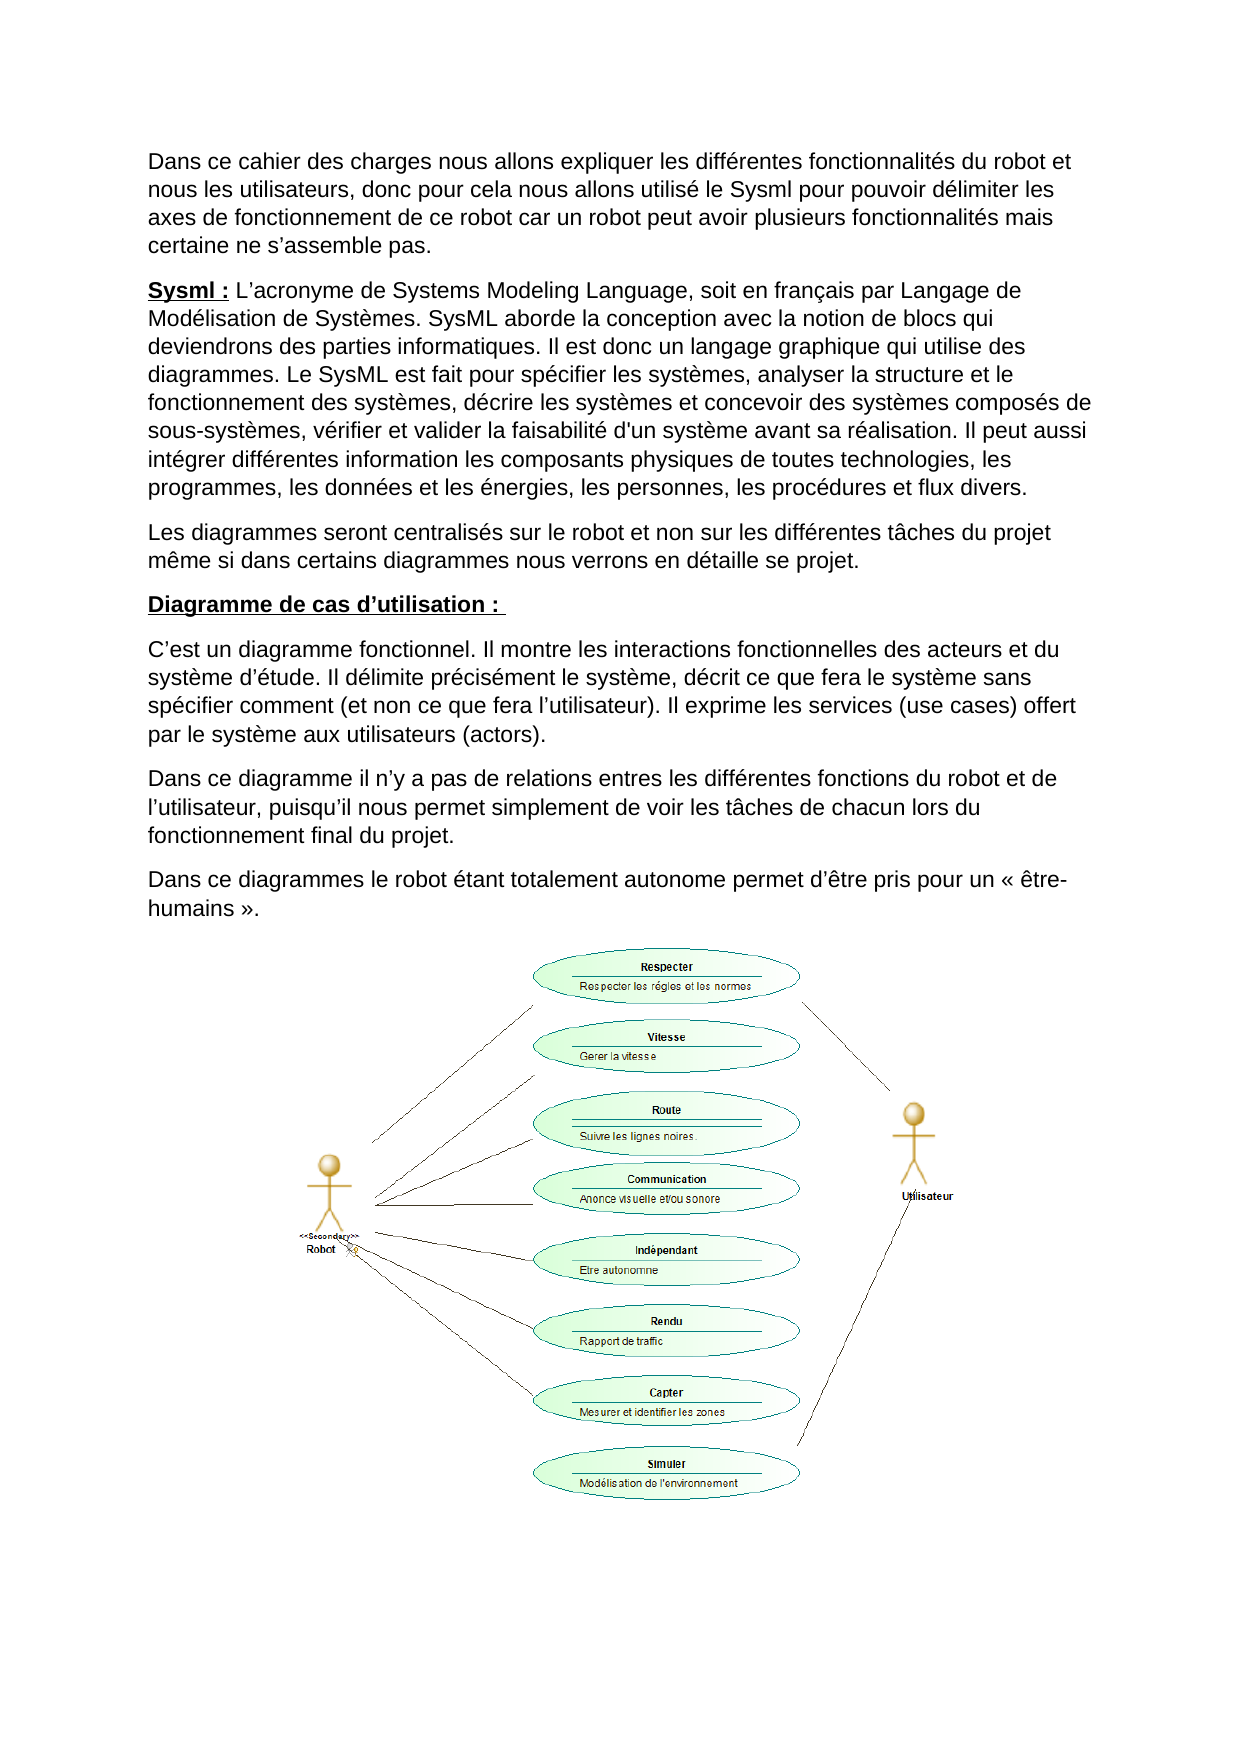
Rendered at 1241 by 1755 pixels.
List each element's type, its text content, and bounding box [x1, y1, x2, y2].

text Diagramme de cas d’utilisation : [148, 591, 1093, 618]
text Dans ce diagramme il n’y a pas de relations entres les différentes fonctions du robot et de l’utilisateur, puisqu’il nous permet simplement de voir les tâches de chacun lors du fonctionnement final du projet. [148, 765, 1093, 848]
text Les diagrammes seront centralisés sur le robot et non sur les différentes tâches du projet même si dans certains diagrammes nous verrons en détaille se projet. [148, 518, 1093, 573]
text Sysml : L’acronyme de Systems Modeling Language, soit en français par Langage de Modélisation de Systèmes. SysML aborde la conception avec la notion de blocs qui deviendrons des parties informatiques. Il est donc un langage graphique qui utilise des diagrammes. Le SysML est fait pour spécifier les systèmes, analyser la structure et le fonctionnement des systèmes, décrire les systèmes et concevoir des systèmes composés de sous-systèmes, vérifier et valider la faisabilité d'un système avant sa réalisation. Il peut aussi intégrer différentes information les composants physiques de toutes technologies, les programmes, les données et les énergies, les personnes, les procédures et flux divers. [148, 277, 1093, 500]
text Dans ce cahier des charges nous allons expliquer les différentes fonctionnalités du robot et nous les utilisateurs, donc pour cela nous allons utilisé le Sysml pour pouvoir délimiter les axes de fonctionnement de ce robot car un robot peut avoir plusieurs fonctionnalités mais certaine ne s’assemble pas. [148, 148, 1093, 258]
text Dans ce diagrammes le robot étant totalement autonome permet d’être pris pour un « être-humains ». [148, 866, 1093, 921]
text C’est un diagramme fonctionnel. Il montre les interactions fonctionnelles des acteurs et du système d’étude. Il délimite précisément le système, décrit ce que fera le système sans spécifier comment (et non ce que fera l’utilisateur). Il exprime les services (use cases) offert par le système aux utilisateurs (actors). [148, 636, 1093, 747]
